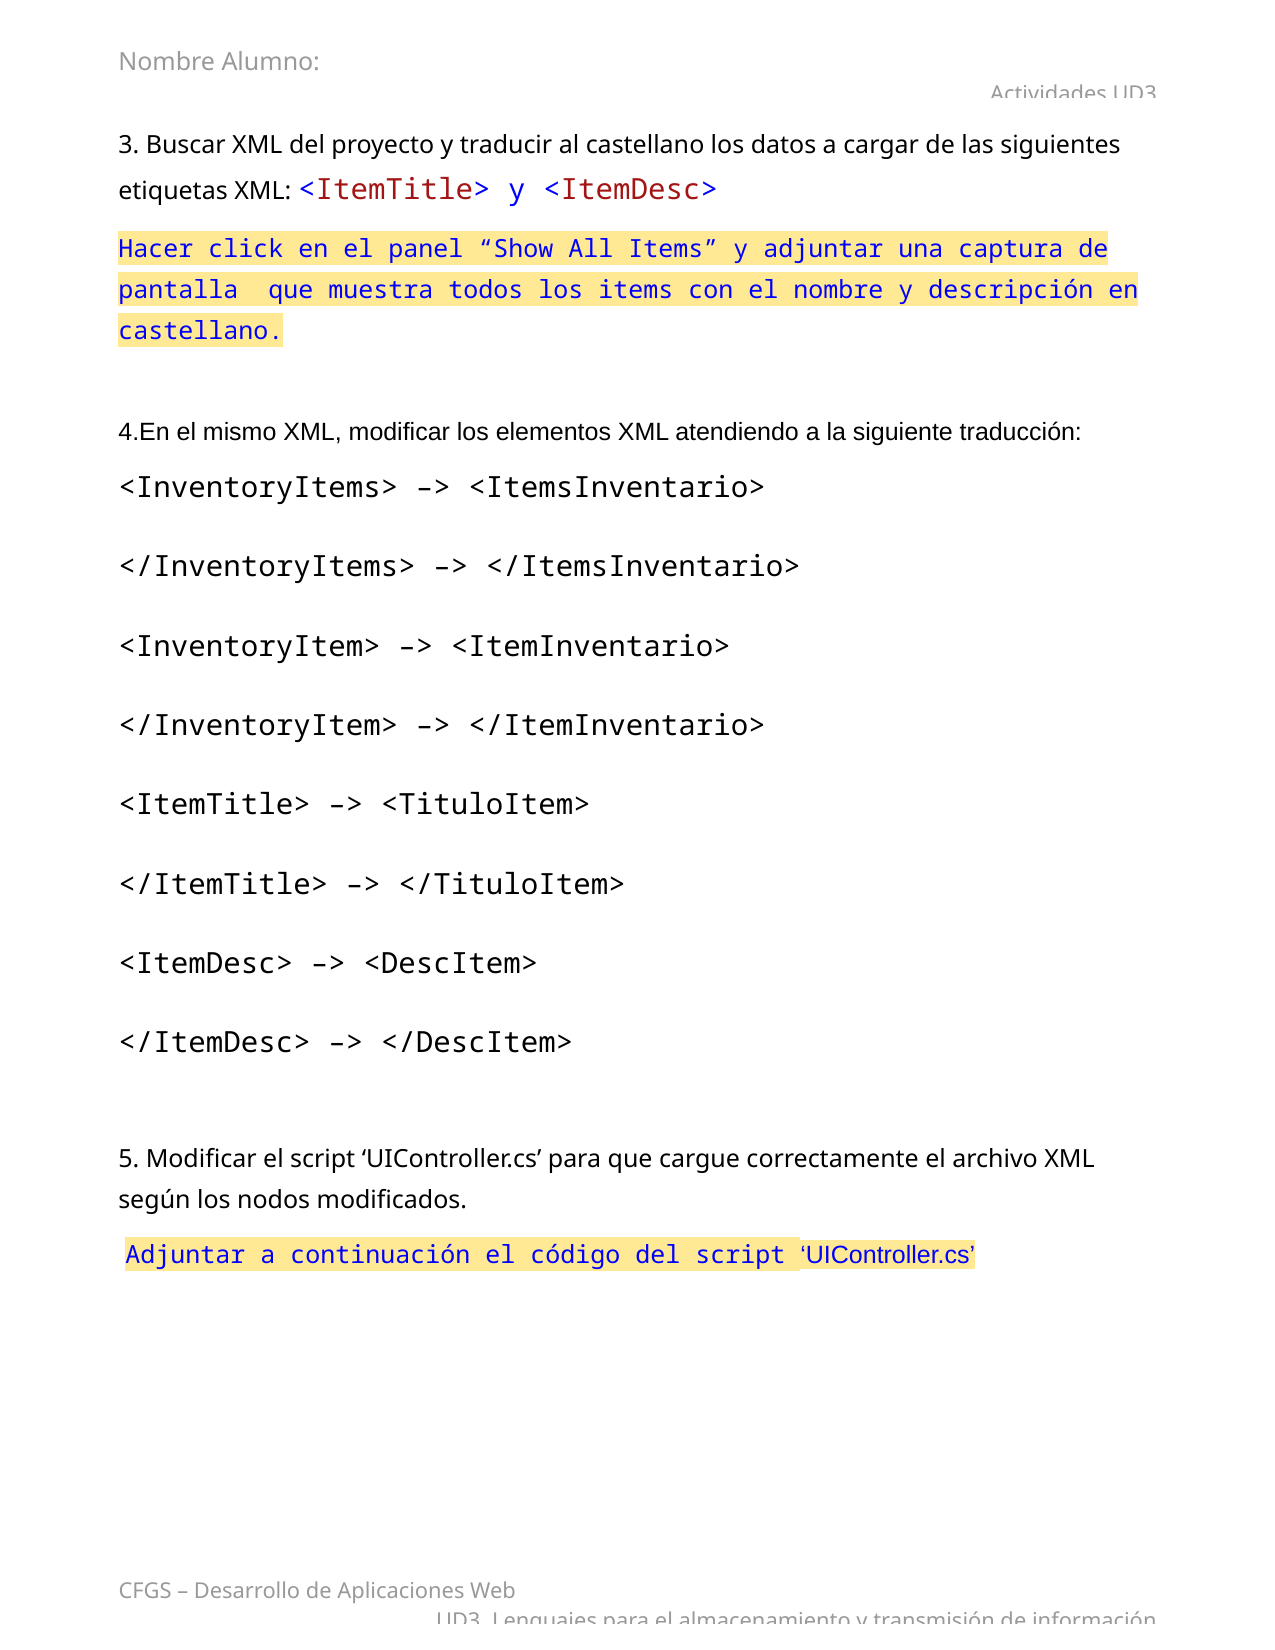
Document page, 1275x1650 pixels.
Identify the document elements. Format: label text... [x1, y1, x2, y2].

text <ItemDesc> –> <DescItem> [118, 942, 1157, 982]
text </ItemTitle> –> </TituloItem> [118, 863, 1157, 903]
text </InventoryItems> –> </ItemsInventario> [118, 545, 1157, 585]
text 3. Buscar XML del proyecto y traducir al castellano los datos a cargar de las siguientes etiquetas XML: <ItemTitle> y <ItemDesc> [118, 127, 1157, 208]
text Hacer click en el panel “Show All Items” y adjuntar una captura de pantalla que muestra todos los items con el nombre y descripción en castellano. [118, 231, 1157, 347]
text 5. Modificar el script ‘UIController.cs’ para que cargue correctamente el archivo XML según los nodos modificados. [118, 1141, 1157, 1216]
text </InventoryItem> –> </ItemInventario> [118, 704, 1157, 744]
text Adjuntar a continuación el código del script ‘UIController.cs’ [118, 1237, 1157, 1271]
text <InventoryItem> –> <ItemInventario> [118, 625, 1157, 664]
text <InventoryItems> –> <ItemsInventario> [118, 466, 1157, 506]
text <ItemTitle> –> <TituloItem> [118, 783, 1157, 823]
text 4.En el mismo XML, modificar los elementos XML atendiendo a la siguiente traducción: [118, 417, 1157, 446]
text </ItemDesc> –> </DescItem> [118, 1022, 1157, 1061]
